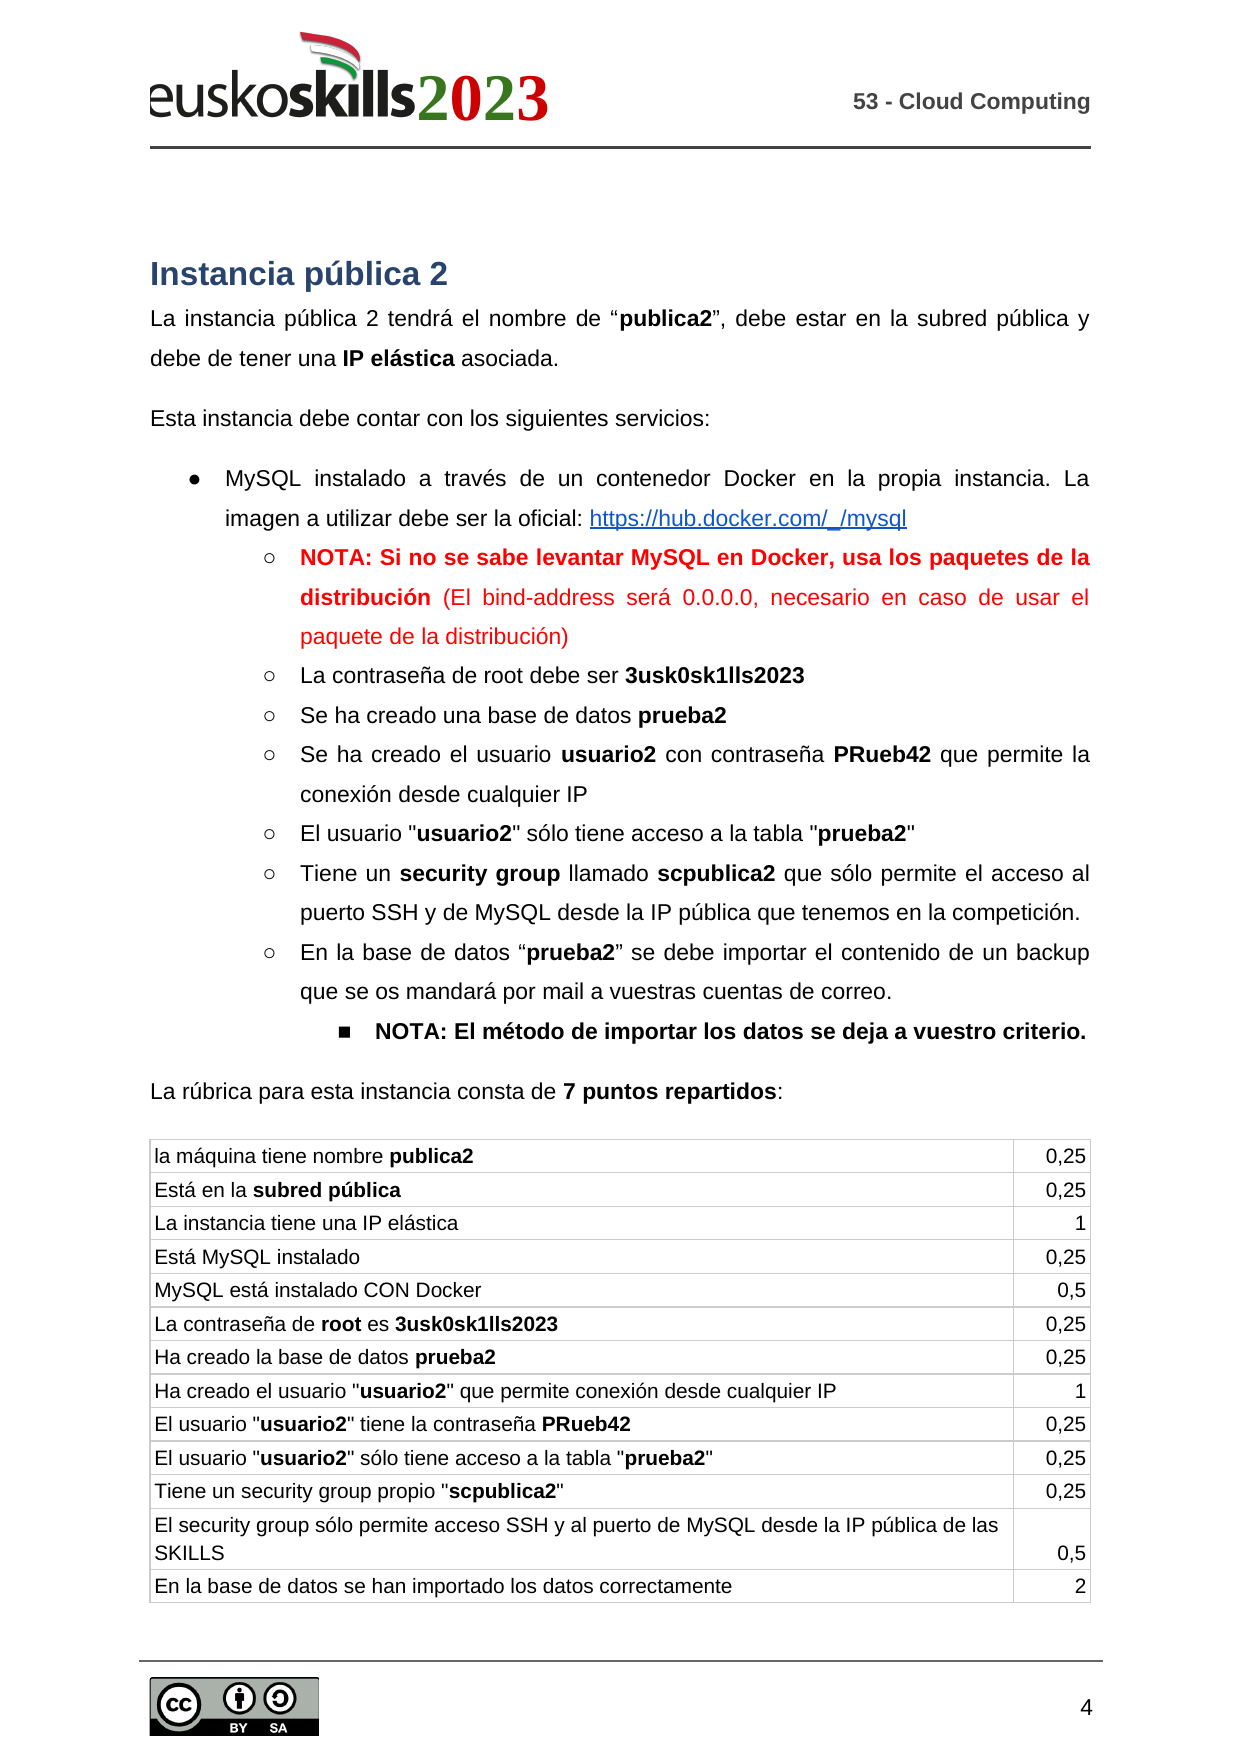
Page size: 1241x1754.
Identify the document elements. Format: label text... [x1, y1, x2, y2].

table_cell Está MySQL instalado [151, 1240, 1013, 1273]
table_cell El usuario "usuario2" tiene la contraseña PRueb42 [151, 1408, 1013, 1440]
table_cell Ha creado el usuario "usuario2" que permite conexión desde cualquier IP [151, 1375, 1013, 1407]
table_cell 1 [1014, 1375, 1090, 1407]
table_header 0,25 [1014, 1140, 1090, 1172]
text La rúbrica para esta instancia consta de 7 puntos repartidos: [150, 1078, 1090, 1104]
table_cell 0,25 [1014, 1173, 1090, 1206]
text La instancia pública 2 tendrá el nombre de “publica2”, debe estar en la subred pública y debe de tener una IP elástica asociada. [150, 305, 1090, 371]
text Esta instancia debe contar con los siguientes servicios: [150, 405, 1090, 431]
list NOTA: El método de importar los datos se deja a vuestro criterio. [337, 1018, 1090, 1044]
table_cell 0,25 [1014, 1308, 1090, 1340]
list La contraseña de root debe ser 3usk0sk1lls2023 [262, 662, 1090, 689]
list MySQL instalado a través de un contenedor Docker en la propia instancia. La imagen a utilizar debe ser la oficial: https://hub.docker.com/_/mysql [187, 465, 1090, 531]
table_cell 0,25 [1014, 1240, 1090, 1273]
picture [149, 1677, 319, 1736]
list Tiene un security group llamado scpublica2 que sólo permite el acceso al puerto SSH y de MySQL desde la IP pública que tenemos en la competición. [262, 860, 1090, 926]
table_cell Ha creado la base de datos prueba2 [151, 1341, 1013, 1373]
table_cell 1 [1014, 1207, 1090, 1239]
table_cell 2 [1014, 1570, 1090, 1602]
table_cell Está en la subred pública [151, 1173, 1013, 1206]
picture [150, 30, 417, 121]
table_cell 0,5 [1014, 1274, 1090, 1306]
table_cell 0,5 [1014, 1509, 1090, 1568]
list En la base de datos “prueba2” se debe importar el contenido de un backup que se os mandará por mail a vuestras cuentas de correo. [262, 939, 1090, 1005]
list Se ha creado el usuario usuario2 con contraseña PRueb42 que permite la conexión desde cualquier IP [262, 741, 1090, 807]
list NOTA: Si no se sabe levantar MySQL en Docker, usa los paquetes de la distribución (El bind-address será 0.0.0.0, necesario en caso de usar el paquete de la distribución) [262, 544, 1090, 649]
table_cell La instancia tiene una IP elástica [151, 1207, 1013, 1239]
table_cell 0,25 [1014, 1341, 1090, 1373]
table_cell Tiene un security group propio "scpublica2" [151, 1475, 1013, 1507]
table_cell En la base de datos se han importado los datos correctamente [151, 1570, 1013, 1602]
table_cell La contraseña de root es 3usk0sk1lls2023 [151, 1308, 1013, 1340]
list El usuario "usuario2" sólo tiene acceso a la tabla "prueba2" [262, 820, 1090, 847]
table_cell 0,25 [1014, 1408, 1090, 1440]
subtitle Instancia pública 2 [150, 254, 1090, 292]
table_cell 0,25 [1014, 1475, 1090, 1507]
table_cell El security group sólo permite acceso SSH y al puerto de MySQL desde la IP pública de las SKILLS [151, 1509, 1013, 1568]
table_cell El usuario "usuario2" sólo tiene acceso a la tabla "prueba2" [151, 1442, 1013, 1474]
table_header la máquina tiene nombre publica2 [151, 1140, 1013, 1172]
table_cell MySQL está instalado CON Docker [151, 1274, 1013, 1306]
table_cell 0,25 [1014, 1442, 1090, 1474]
list Se ha creado una base de datos prueba2 [262, 702, 1090, 728]
